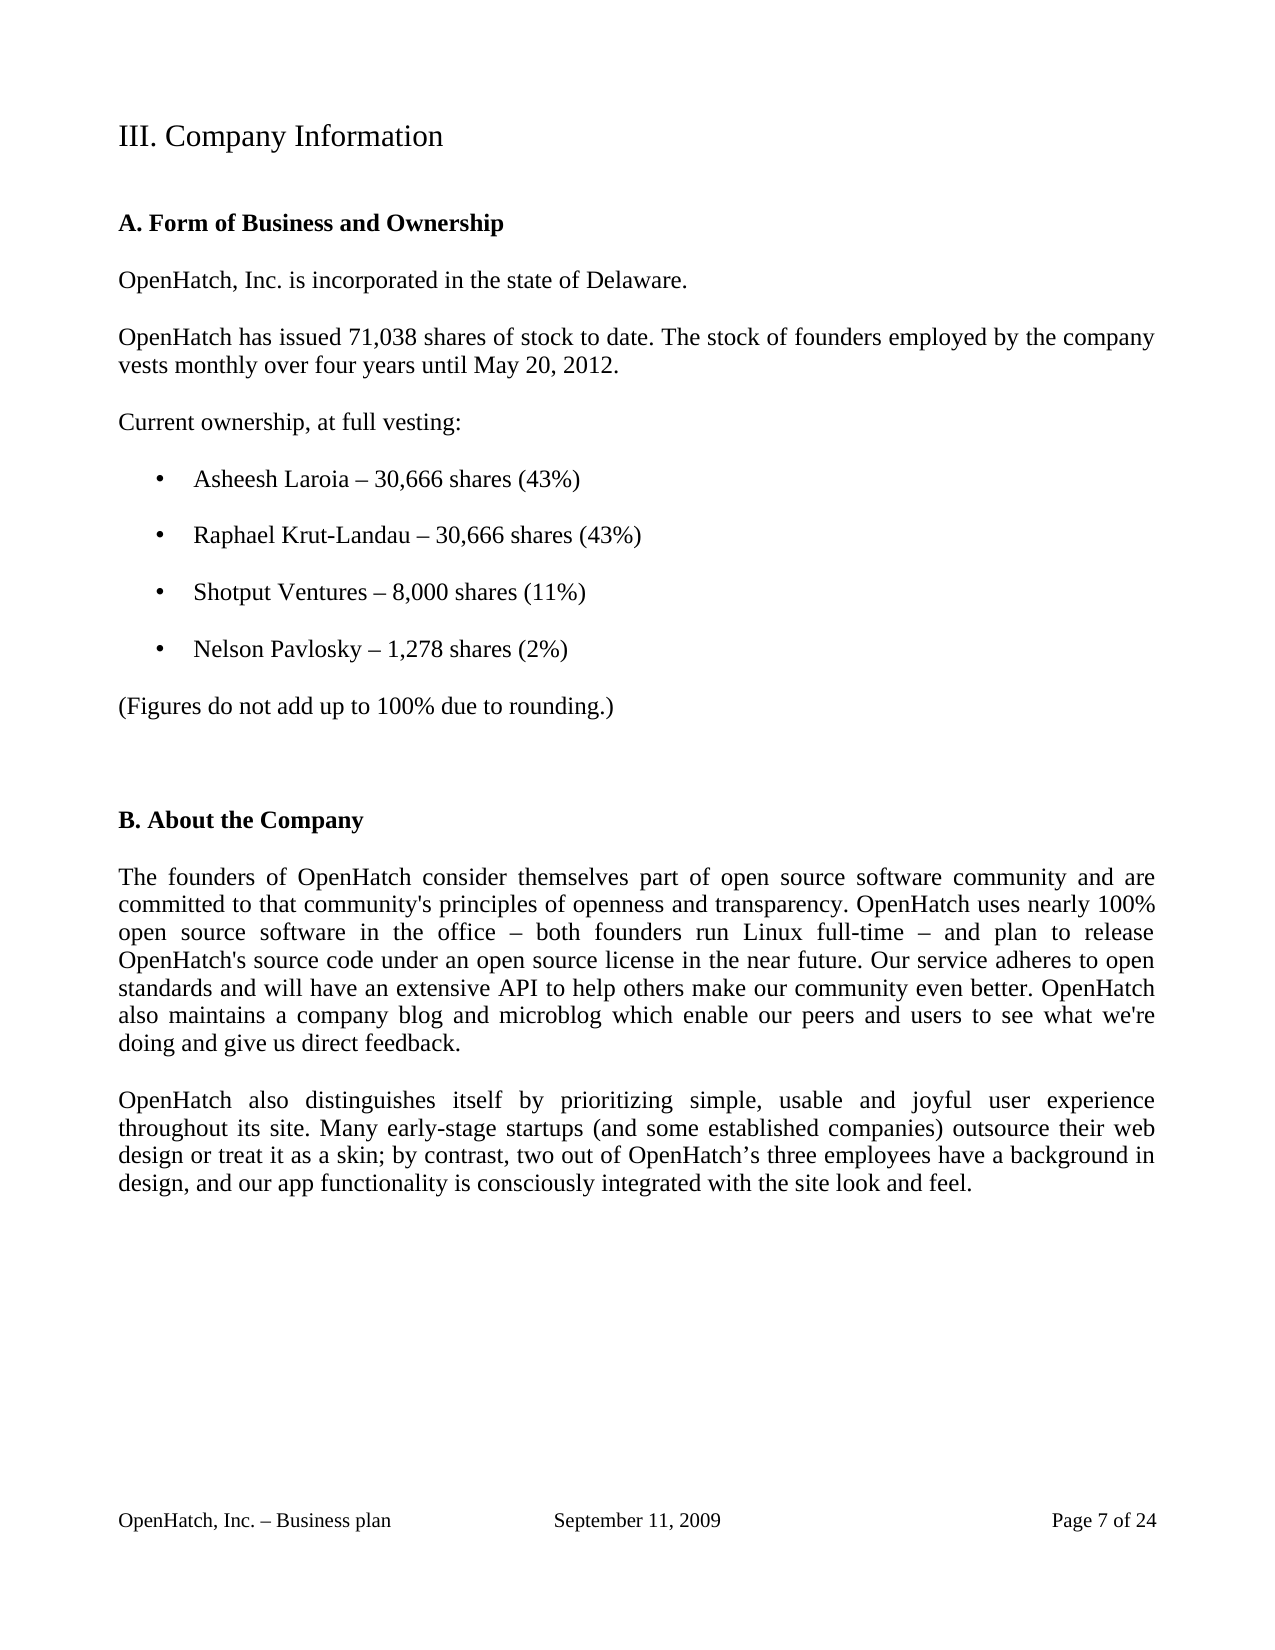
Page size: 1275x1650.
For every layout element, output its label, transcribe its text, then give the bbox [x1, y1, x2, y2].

text A. Form of Business and Ownership [118, 209, 1156, 237]
list Nelson Pavlosky – 1,278 shares (2%) [156, 635, 1156, 663]
text III. Company Information [118, 118, 1156, 153]
text OpenHatch, Inc. is incorporated in the state of Delaware. [118, 266, 1156, 294]
text (Figures do not add up to 100% due to rounding.) [118, 692, 1156, 720]
text OpenHatch has issued 71,038 shares of stock to date. The stock of founders employed by the company vests monthly over four years until May 20, 2012. [118, 323, 1156, 379]
text OpenHatch also distinguishes itself by prioritizing simple, usable and joyful user experience throughout its site. Many early-stage startups (and some established companies) outsource their web design or treat it as a skin; by contrast, two out of OpenHatch’s three employees have a background in design, and our app functionality is consciously integrated with the site look and feel. [118, 1086, 1156, 1197]
list Asheesh Laroia – 30,666 shares (43%) [156, 465, 1156, 492]
list Raphael Krut-Landau – 30,666 shares (43%) [156, 522, 1156, 549]
text The founders of OpenHatch consider themselves part of open source software community and are committed to that community's principles of openness and transparency. OpenHatch uses nearly 100% open source software in the office – both founders run Linux full-time – and plan to release OpenHatch's source code under an open source license in the near future. Our service adheres to open standards and will have an extensive API to help others make our community even better. OpenHatch also maintains a company blog and microblog which enable our peers and users to see what we're doing and give us direct feedback. [118, 863, 1156, 1057]
list Shotput Ventures – 8,000 shares (11%) [156, 578, 1156, 606]
text Current ownership, at full vesting: [118, 408, 1156, 436]
subtitle B. About the Company [118, 806, 1156, 834]
